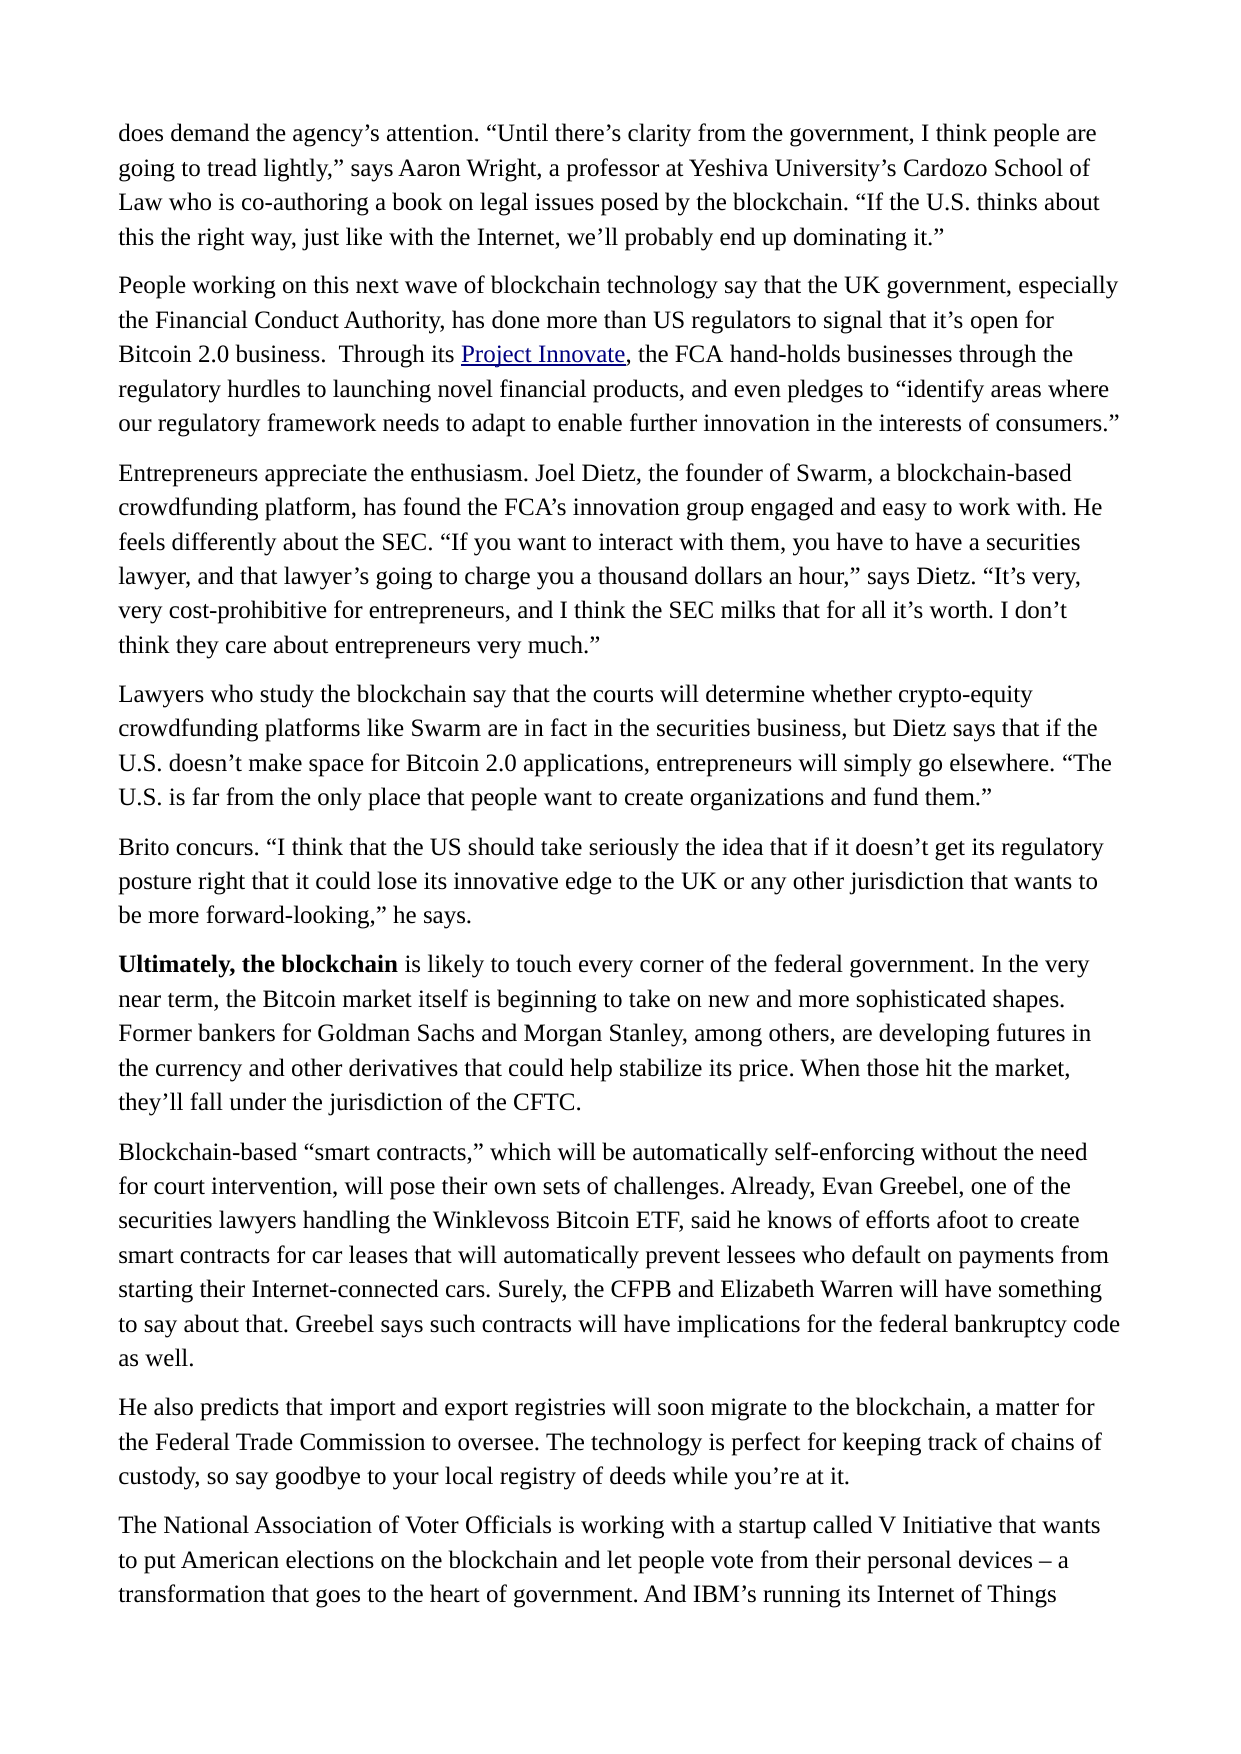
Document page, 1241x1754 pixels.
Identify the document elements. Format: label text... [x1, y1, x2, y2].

text Entrepreneurs appreciate the enthusiasm. Joel Dietz, the founder of Swarm, a blockchain-based crowdfunding platform, has found the FCA’s innovation group engaged and easy to work with. He feels differently about the SEC. “If you want to interact with them, you have to have a securities lawyer, and that lawyer’s going to charge you a thousand dollars an hour,” says Dietz. “It’s very, very cost-prohibitive for entrepreneurs, and I think the SEC milks that for all it’s worth. I don’t think they care about entrepreneurs very much.” [118, 458, 1122, 659]
text Lawyers who study the blockchain say that the courts will determine whether crypto-equity crowdfunding platforms like Swarm are in fact in the securities business, but Dietz says that if the U.S. doesn’t make space for Bitcoin 2.0 applications, entrepreneurs will simply go elsewhere. “The U.S. is far from the only place that people want to create organizations and fund them.” [118, 679, 1122, 811]
text Brito concurs. “I think that the US should take seriously the idea that if it doesn’t get its regulatory posture right that it could lose its innovative edge to the UK or any other jurisdiction that wants to be more forward-looking,” he says. [118, 832, 1122, 929]
text He also predicts that import and export registries will soon migrate to the blockchain, a matter for the Federal Trade Commission to oversee. The technology is perfect for keeping track of chains of custody, so say goodbye to your local registry of deeds while you’re at it. [118, 1392, 1122, 1490]
text Ultimately, the blockchain is likely to touch every corner of the federal government. In the very near term, the Bitcoin market itself is beginning to take on new and more sophisticated shapes. Former bankers for Goldman Sachs and Morgan Stanley, among others, are developing futures in the currency and other derivatives that could help stabilize its price. When those hit the market, they’ll fall under the jurisdiction of the CFTC. [118, 949, 1122, 1116]
text The National Association of Voter Officials is working with a startup called V Initiative that wants to put American elections on the blockchain and let people vote from their personal devices – a transformation that goes to the heart of government. And IBM’s running its Internet of Things [118, 1511, 1122, 1608]
text People working on this next wave of blockchain technology say that the UK government, especially the Financial Conduct Authority, has done more than US regulators to signal that it’s open for Bitcoin 2.0 business. Through its Project Innovate, the FCA hand-holds businesses through the regulatory hurdles to launching novel financial products, and even pledges to “identify areas where our regulatory framework needs to adapt to enable further innovation in the interests of consumers.” [118, 271, 1122, 437]
text does demand the agency’s attention. “Until there’s clarity from the government, I think people are going to tread lightly,” says Aaron Wright, a professor at Yeshiva University’s Cardozo School of Law who is co-authoring a book on legal issues posed by the blockchain. “If the U.S. thinks about this the right way, just like with the Internet, we’ll probably end up dominating it.” [118, 118, 1122, 250]
text Blockchain-based “smart contracts,” which will be automatically self-enforcing without the need for court intervention, will pose their own sets of challenges. Already, Evan Greebel, one of the securities lawyers handling the Winklevoss Bitcoin ETF, said he knows of efforts afoot to create smart contracts for car leases that will automatically prevent lessees who default on payments from starting their Internet-connected cars. Surely, the CFPB and Elizabeth Warren will have something to say about that. Greebel says such contracts will have implications for the federal bankruptcy code as well. [118, 1137, 1122, 1372]
